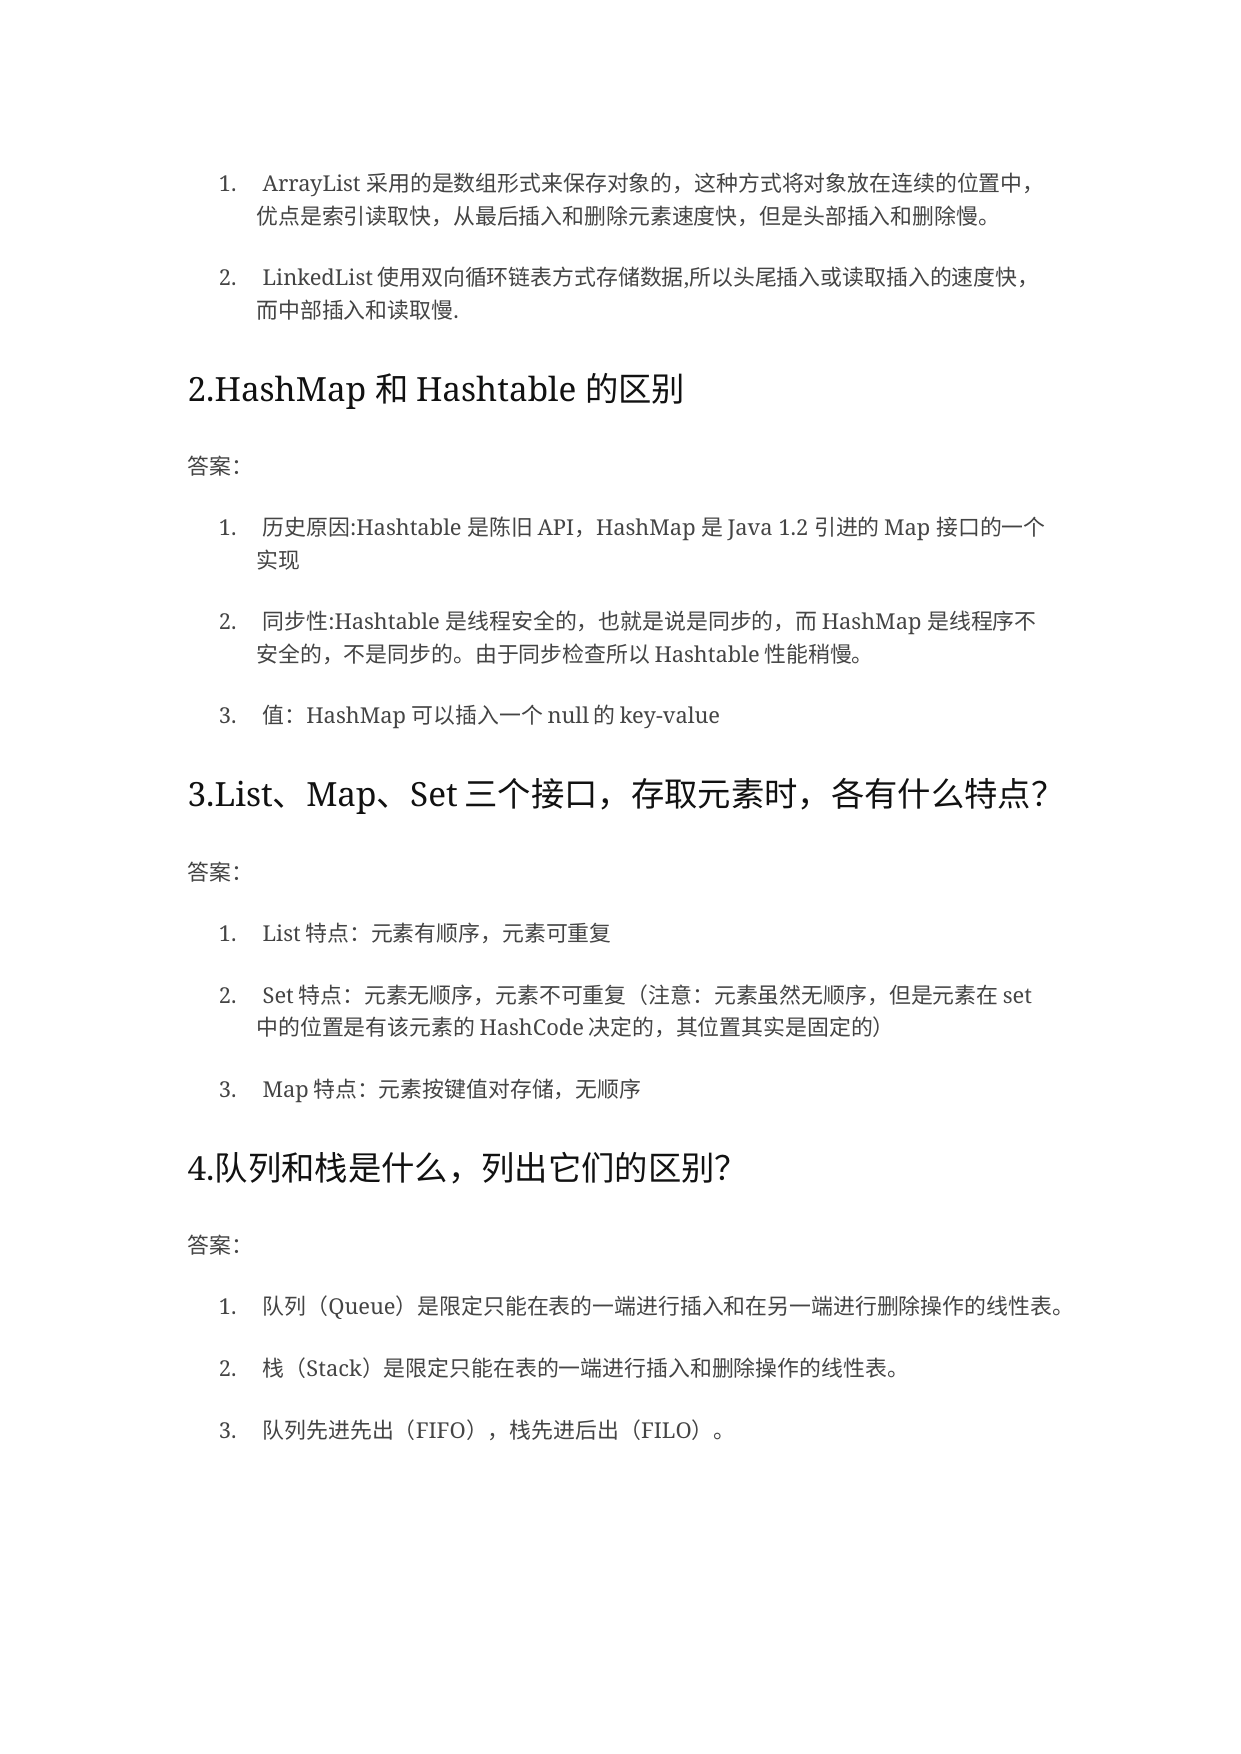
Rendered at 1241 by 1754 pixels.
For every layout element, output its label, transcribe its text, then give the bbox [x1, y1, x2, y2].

text 答案： [187, 444, 1053, 477]
list ArrayList 采用的是数组形式来保存对象的，这种方式将对象放在连续的位置中，优点是索引读取快，从最后插入和删除元素速度快，但是头部插入和删除慢。 [219, 162, 1053, 227]
list Map特点：元素按键值对存储，无顺序 [219, 1068, 1053, 1100]
list LinkedList使用双向循环链表方式存储数据,所以头尾插入或读取插入的速度快，而中部插入和读取慢. [219, 256, 1053, 321]
subtitle 3.List、Map、Set三个接口，存取元素时，各有什么特点？ [187, 756, 1053, 821]
list 值：HashMap 可以插入一个null的key-value [219, 694, 1053, 727]
subtitle 2.HashMap 和 Hashtable 的区别 [187, 350, 1053, 415]
list 队列先进先出（FIFO），栈先进后出（FILO）。 [219, 1409, 1053, 1441]
list 队列（Queue）是限定只能在表的一端进行插入和在另一端进行删除操作的线性表。 [219, 1285, 1053, 1318]
list 栈（Stack）是限定只能在表的一端进行插入和删除操作的线性表。 [219, 1347, 1053, 1379]
text 答案： [187, 1224, 1053, 1256]
list 同步性:Hashtable 是线程安全的，也就是说是同步的，而HashMap 是线程序不安全的，不是同步的。由于同步检查所以Hashtable性能稍慢。 [219, 600, 1053, 665]
list 历史原因:Hashtable 是陈旧API，HashMap 是Java 1.2 引进的Map 接口的一个实现 [219, 506, 1053, 571]
subtitle 4.队列和栈是什么，列出它们的区别？ [187, 1129, 1053, 1194]
text 答案： [187, 850, 1053, 883]
list List特点：元素有顺序，元素可重复 [219, 912, 1053, 944]
list Set特点：元素无顺序，元素不可重复（注意：元素虽然无顺序，但是元素在set中的位置是有该元素的HashCode决定的，其位置其实是固定的） [219, 974, 1053, 1039]
